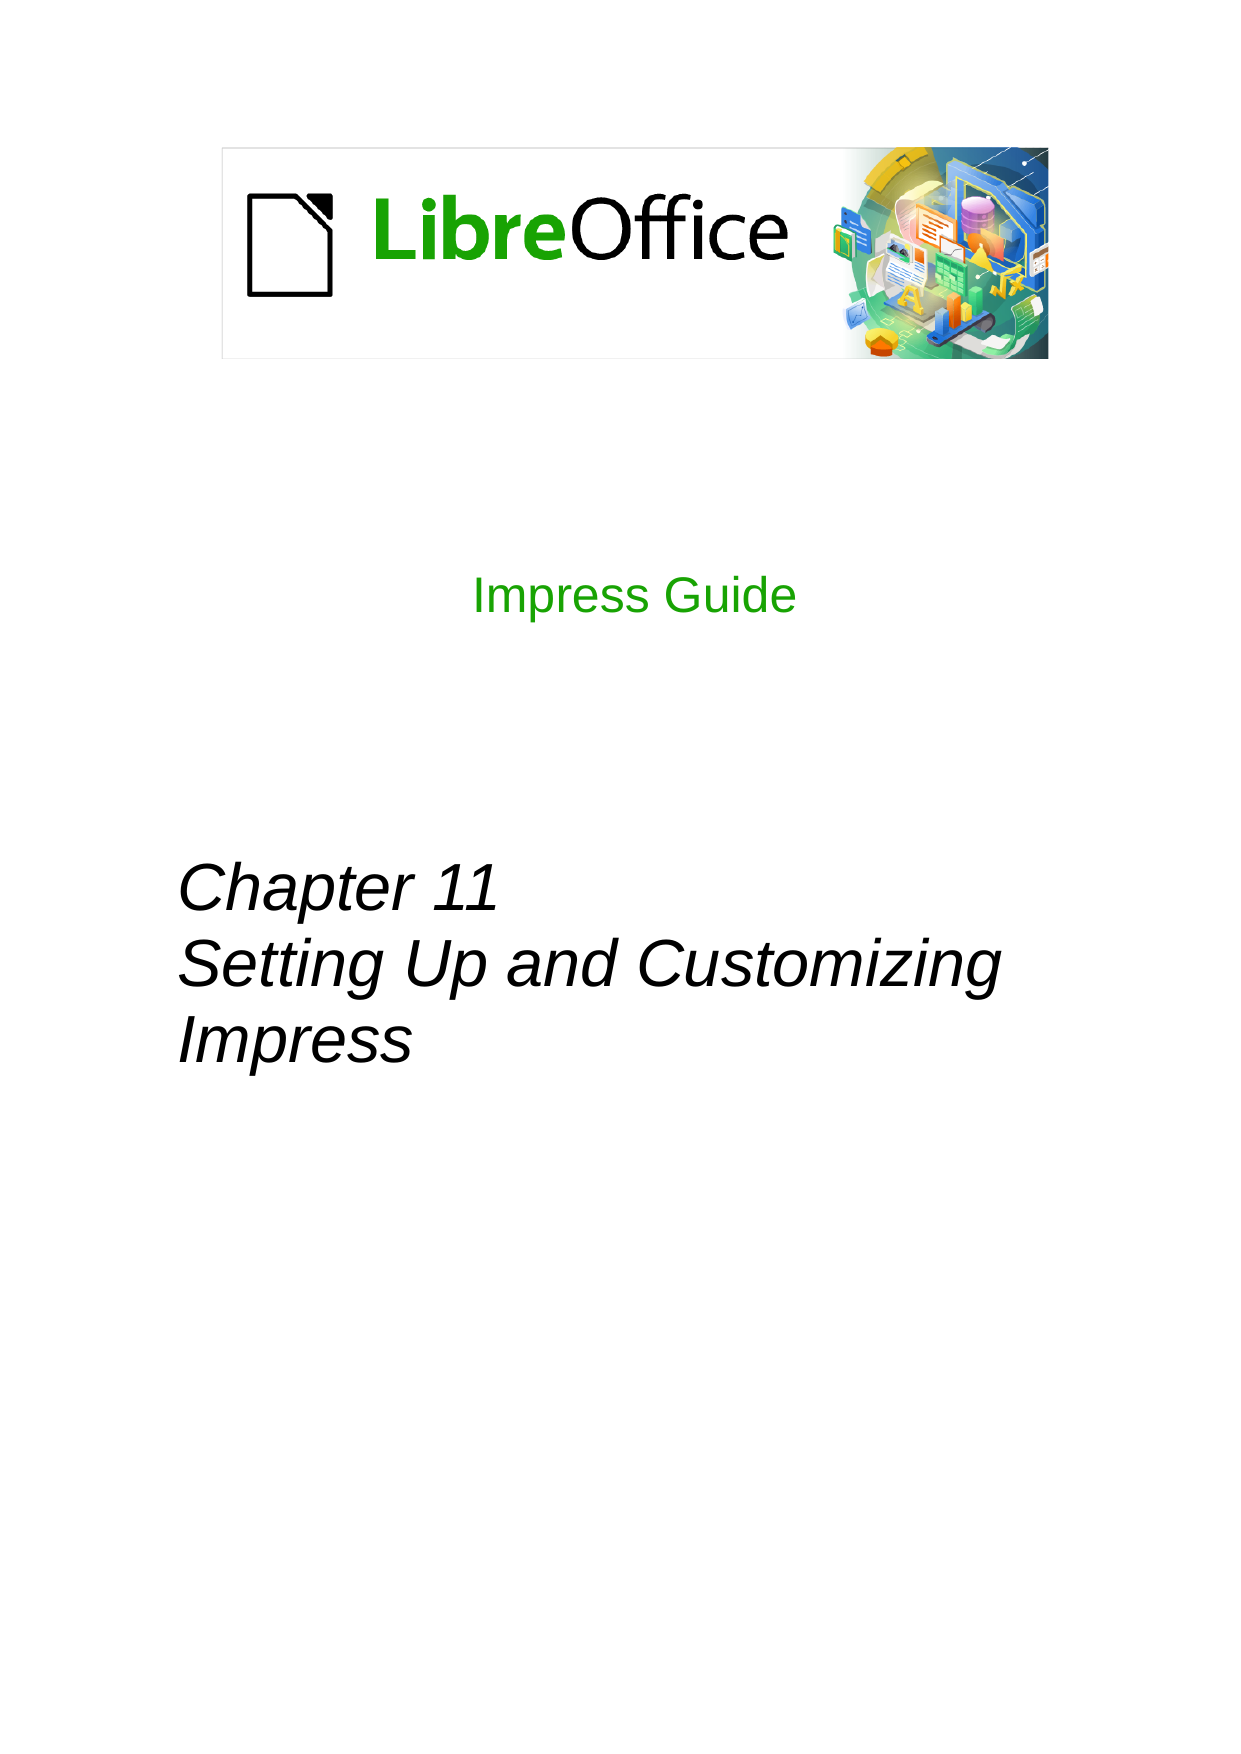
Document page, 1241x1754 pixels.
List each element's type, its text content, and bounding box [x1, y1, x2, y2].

picture [221, 147, 1049, 359]
title Chapter 11 Setting Up and Customizing Impress [177, 848, 1093, 1076]
text Impress Guide [177, 566, 1093, 623]
